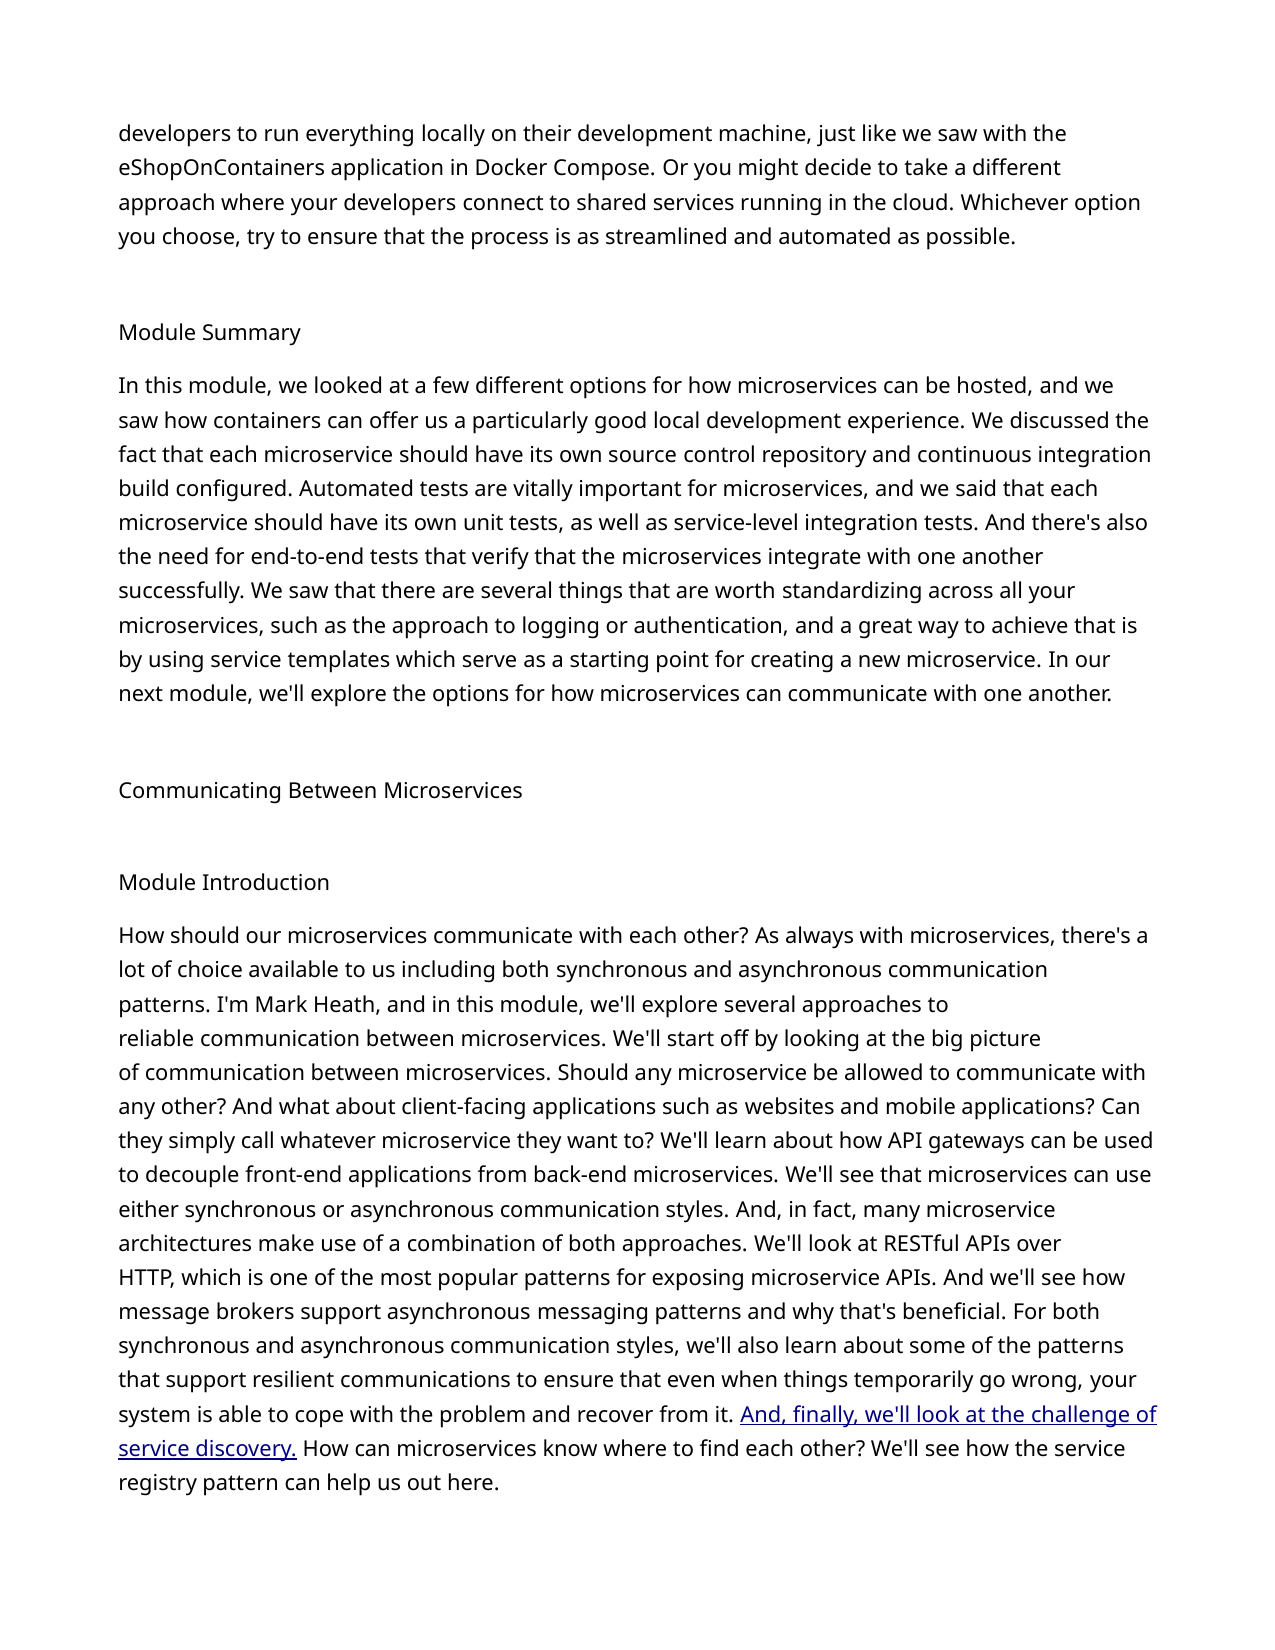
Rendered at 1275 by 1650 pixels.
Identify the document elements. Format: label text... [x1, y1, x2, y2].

text How should our microservices communicate with each other? As always with microservices, there's a lot of choice available to us including both synchronous and asynchronous communication patterns. I'm Mark Heath, and in this module, we'll explore several approaches to reliable communication between microservices. We'll start off by looking at the big picture of communication between microservices. Should any microservice be allowed to communicate with any other? And what about client-facing applications such as websites and mobile applications? Can they simply call whatever microservice they want to? We'll learn about how API gateways can be used to decouple front-end applications from back-end microservices. We'll see that microservices can use either synchronous or asynchronous communication styles. And, in fact, many microservice architectures make use of a combination of both approaches. We'll look at RESTful APIs over HTTP, which is one of the most popular patterns for exposing microservice APIs. And we'll see how message brokers support asynchronous messaging patterns and why that's beneficial. For both synchronous and asynchronous communication styles, we'll also learn about some of the patterns that support resilient communications to ensure that even when things temporarily go wrong, your system is able to cope with the problem and recover from it. And, finally, we'll look at the challenge of service discovery. How can microservices know where to find each other? We'll see how the service registry pattern can help us out here. [118, 920, 1157, 1497]
subtitle Module Introduction [118, 867, 1157, 897]
text In this module, we looked at a few different options for how microservices can be hosted, and we saw how containers can offer us a particularly good local development experience. We discussed the fact that each microservice should have its own source control repository and continuous integration build configured. Automated tests are vitally important for microservices, and we said that each microservice should have its own unit tests, as well as service-level integration tests. And there's also the need for end-to-end tests that verify that the microservices integrate with one another successfully. We saw that there are several things that are worth standardizing across all your microservices, such as the approach to logging or authentication, and a great way to achieve that is by using service templates which serve as a starting point for creating a new microservice. In our next module, we'll explore the options for how microservices can communicate with one another. [118, 371, 1157, 708]
subtitle Communicating Between Microservices [118, 775, 1157, 804]
text developers to run everything locally on their development machine, just like we saw with the eShopOnContainers application in Docker Compose. Or you might decide to take a different approach where your developers connect to shared services running in the cloud. Whichever option you choose, try to ensure that the process is as streamlined and automated as possible. [118, 118, 1157, 250]
subtitle Module Summary [118, 317, 1157, 347]
